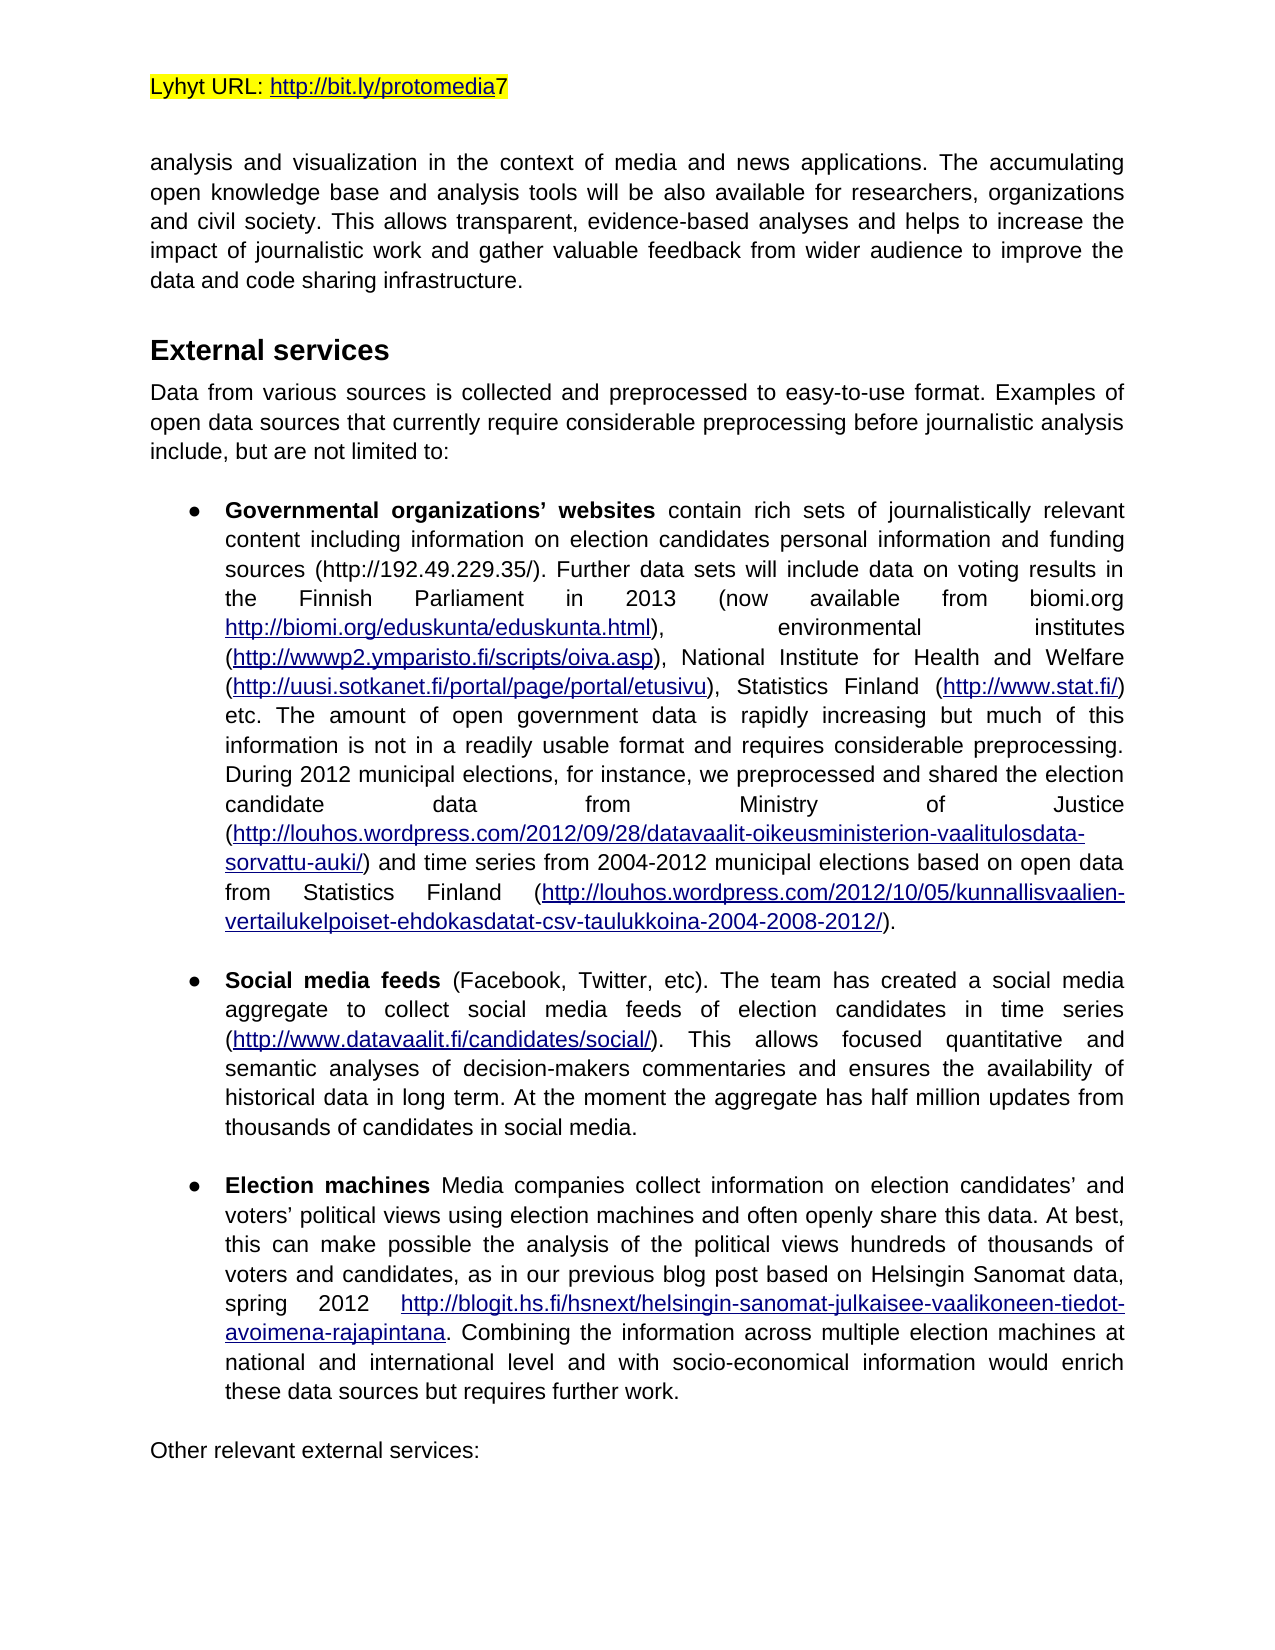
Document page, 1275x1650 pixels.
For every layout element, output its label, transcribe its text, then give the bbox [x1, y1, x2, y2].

list Social media feeds (Facebook, Twitter, etc). The team has created a social media aggregate to collect social media feeds of election candidates in time series (http://www.datavaalit.fi/candidates/social/). This allows focused quantitative and semantic analyses of decision-makers commentaries and ensures the availability of historical data in long term. At the moment the aggregate has half million updates from thousands of candidates in social media. [187, 968, 1125, 1140]
subtitle External services [150, 334, 1125, 367]
list Election machines Media companies collect information on election candidates’ and voters’ political views using election machines and often openly share this data. At best, this can make possible the analysis of the political views hundreds of thousands of voters and candidates, as in our previous blog post based on Helsingin Sanomat data, spring 2012 http://blogit.hs.fi/hsnext/helsingin-sanomat-julkaisee-vaalikoneen-tiedot-avoimena-rajapintana. Combining the information across multiple election machines at national and international level and with socio-economical information would enrich these data sources but requires further work. [187, 1173, 1125, 1404]
text Other relevant external services: [150, 1438, 1125, 1463]
text Data from various sources is collected and preprocessed to easy-to-use format. Examples of open data sources that currently require considerable preprocessing before journalistic analysis include, but are not limited to: [150, 380, 1125, 464]
text analysis and visualization in the context of media and news applications. The accumulating open knowledge base and analysis tools will be also available for researchers, organizations and civil society. This allows transparent, evidence-based analyses and helps to increase the impact of journalistic work and gather valuable feedback from wider audience to improve the data and code sharing infrastructure. [150, 150, 1125, 293]
list Governmental organizations’ websites contain rich sets of journalistically relevant content including information on election candidates personal information and funding sources (http://192.49.229.35/). Further data sets will include data on voting results in the Finnish Parliament in 2013 (now available from biomi.org http://biomi.org/eduskunta/eduskunta.html), environmental institutes (http://wwwp2.ymparisto.fi/scripts/oiva.asp), National Institute for Health and Welfare (http://uusi.sotkanet.fi/portal/page/portal/etusivu), Statistics Finland (http://www.stat.fi/) etc. The amount of open government data is rapidly increasing but much of this information is not in a readily usable format and requires considerable preprocessing. During 2012 municipal elections, for instance, we preprocessed and shared the election candidate data from Ministry of Justice (http://louhos.wordpress.com/2012/09/28/datavaalit-oikeusministerion-vaalitulosdata-sorvattu-auki/) and time series from 2004-2012 municipal elections based on open data from Statistics Finland (http://louhos.wordpress.com/2012/10/05/kunnallisvaalien-vertailukelpoiset-ehdokasdatat-csv-taulukkoina-2004-2008-2012/). [187, 498, 1125, 934]
